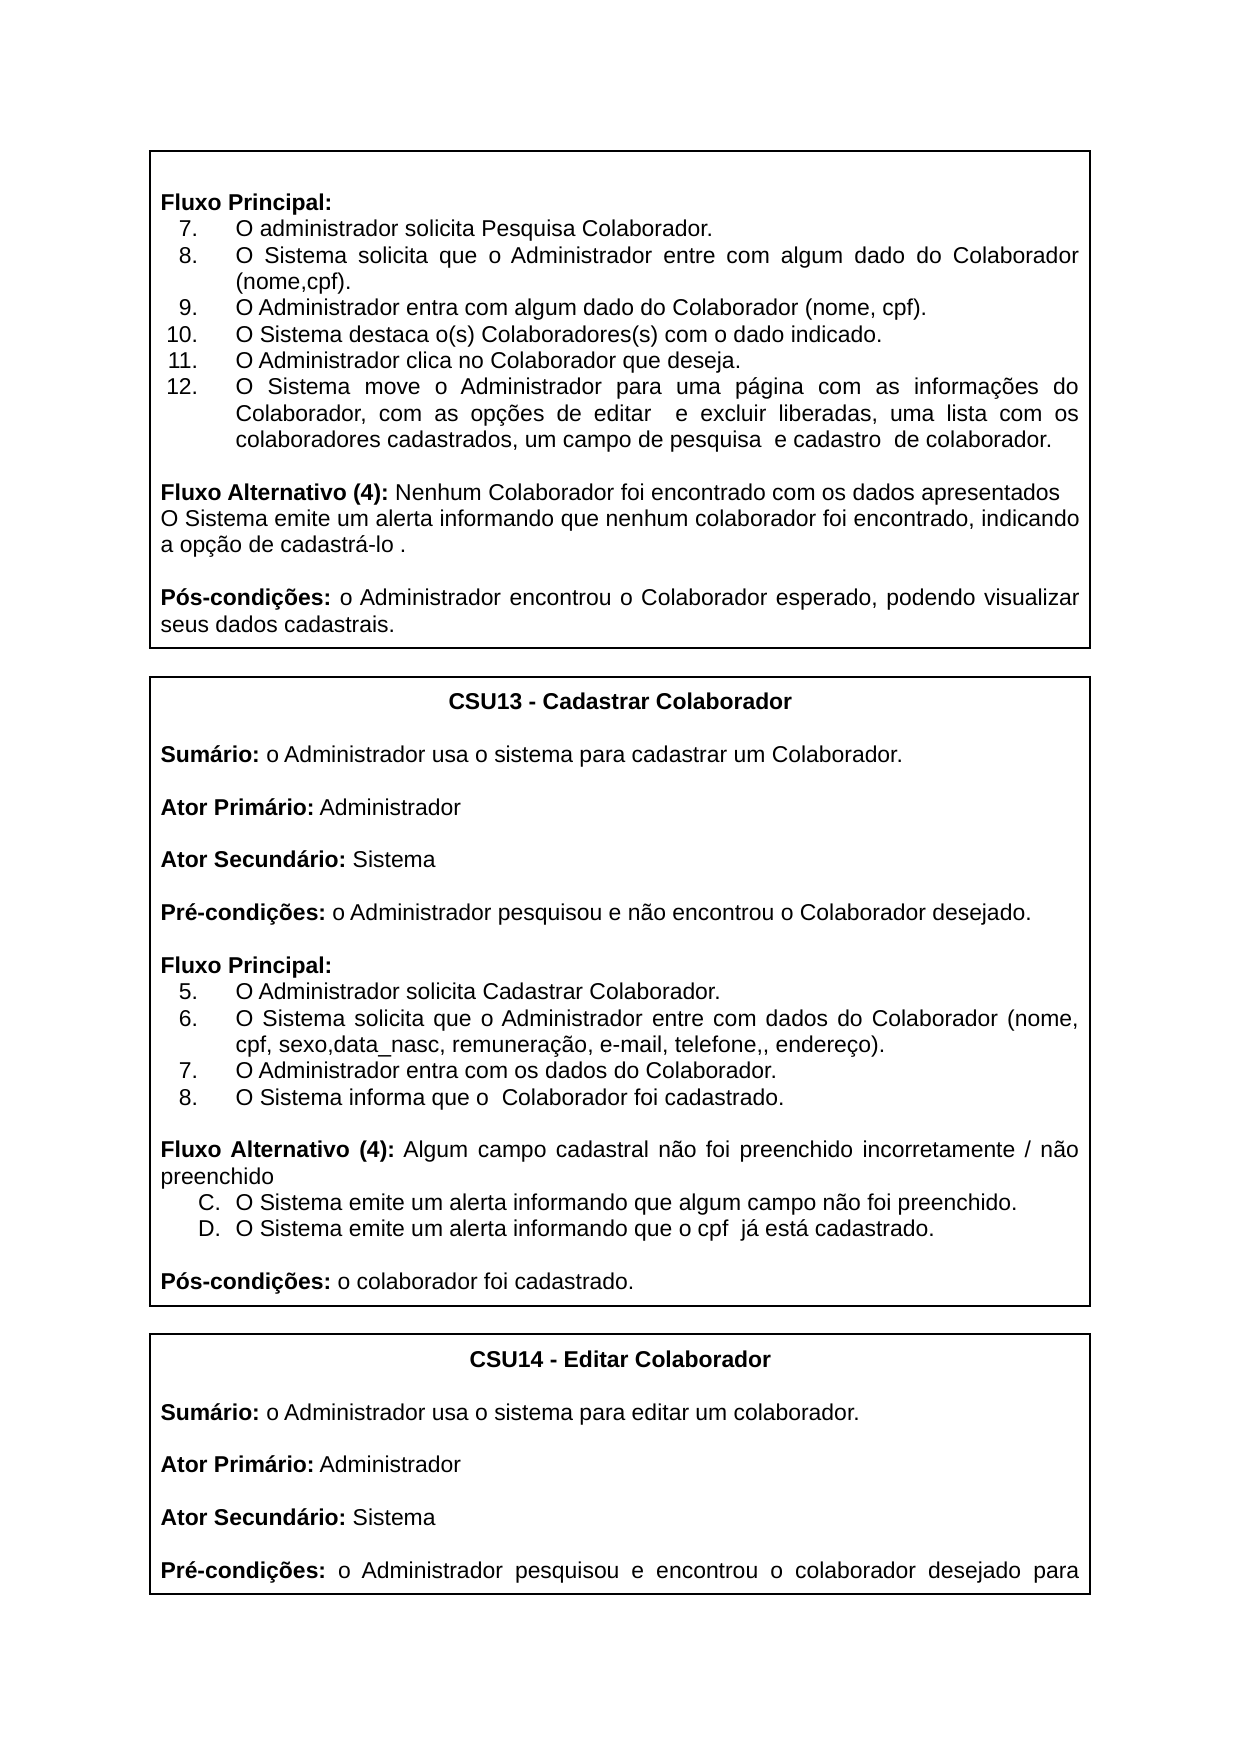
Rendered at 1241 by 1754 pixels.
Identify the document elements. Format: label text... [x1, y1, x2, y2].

table_header CSU14 - Editar Colaborador Sumário: o Administrador usa o sistema para editar um colaborador. Ator Primário: Administrador Ator Secundário: Sistema Pré-condições: o Administrador pesquisou e encontrou o colaborador desejado para [151, 1335, 1089, 1593]
table_header Fluxo Principal: O administrador solicita Pesquisa Colaborador. O Sistema solicita que o Administrador entre com algum dado do Colaborador (nome,cpf). O Administrador entra com algum dado do Colaborador (nome, cpf). O Sistema destaca o(s) Colaboradores(s) com o dado indicado. O Administrador clica no Colaborador que deseja. O Sistema move o Administrador para uma página com as informações do Colaborador, com as opções de editar e excluir liberadas, uma lista com os colaboradores cadastrados, um campo de pesquisa e cadastro de colaborador. Fluxo Alternativo (4): Nenhum Colaborador foi encontrado com os dados apresentados O Sistema emite um alerta informando que nenhum colaborador foi encontrado, indicando a opção de cadastrá-lo . Pós-condições: o Administrador encontrou o Colaborador esperado, podendo visualizar seus dados cadastrais. [151, 152, 1089, 647]
table_header CSU13 - Cadastrar Colaborador Sumário: o Administrador usa o sistema para cadastrar um Colaborador. Ator Primário: Administrador Ator Secundário: Sistema Pré-condições: o Administrador pesquisou e não encontrou o Colaborador desejado. Fluxo Principal: O Administrador solicita Cadastrar Colaborador. O Sistema solicita que o Administrador entre com dados do Colaborador (nome, cpf, sexo,data_nasc, remuneração, e-mail, telefone,, endereço). O Administrador entra com os dados do Colaborador. O Sistema informa que o Colaborador foi cadastrado. Fluxo Alternativo (4): Algum campo cadastral não foi preenchido incorretamente / não preenchido O Sistema emite um alerta informando que algum campo não foi preenchido. O Sistema emite um alerta informando que o cpf já está cadastrado. Pós-condições: o colaborador foi cadastrado. [151, 678, 1089, 1305]
